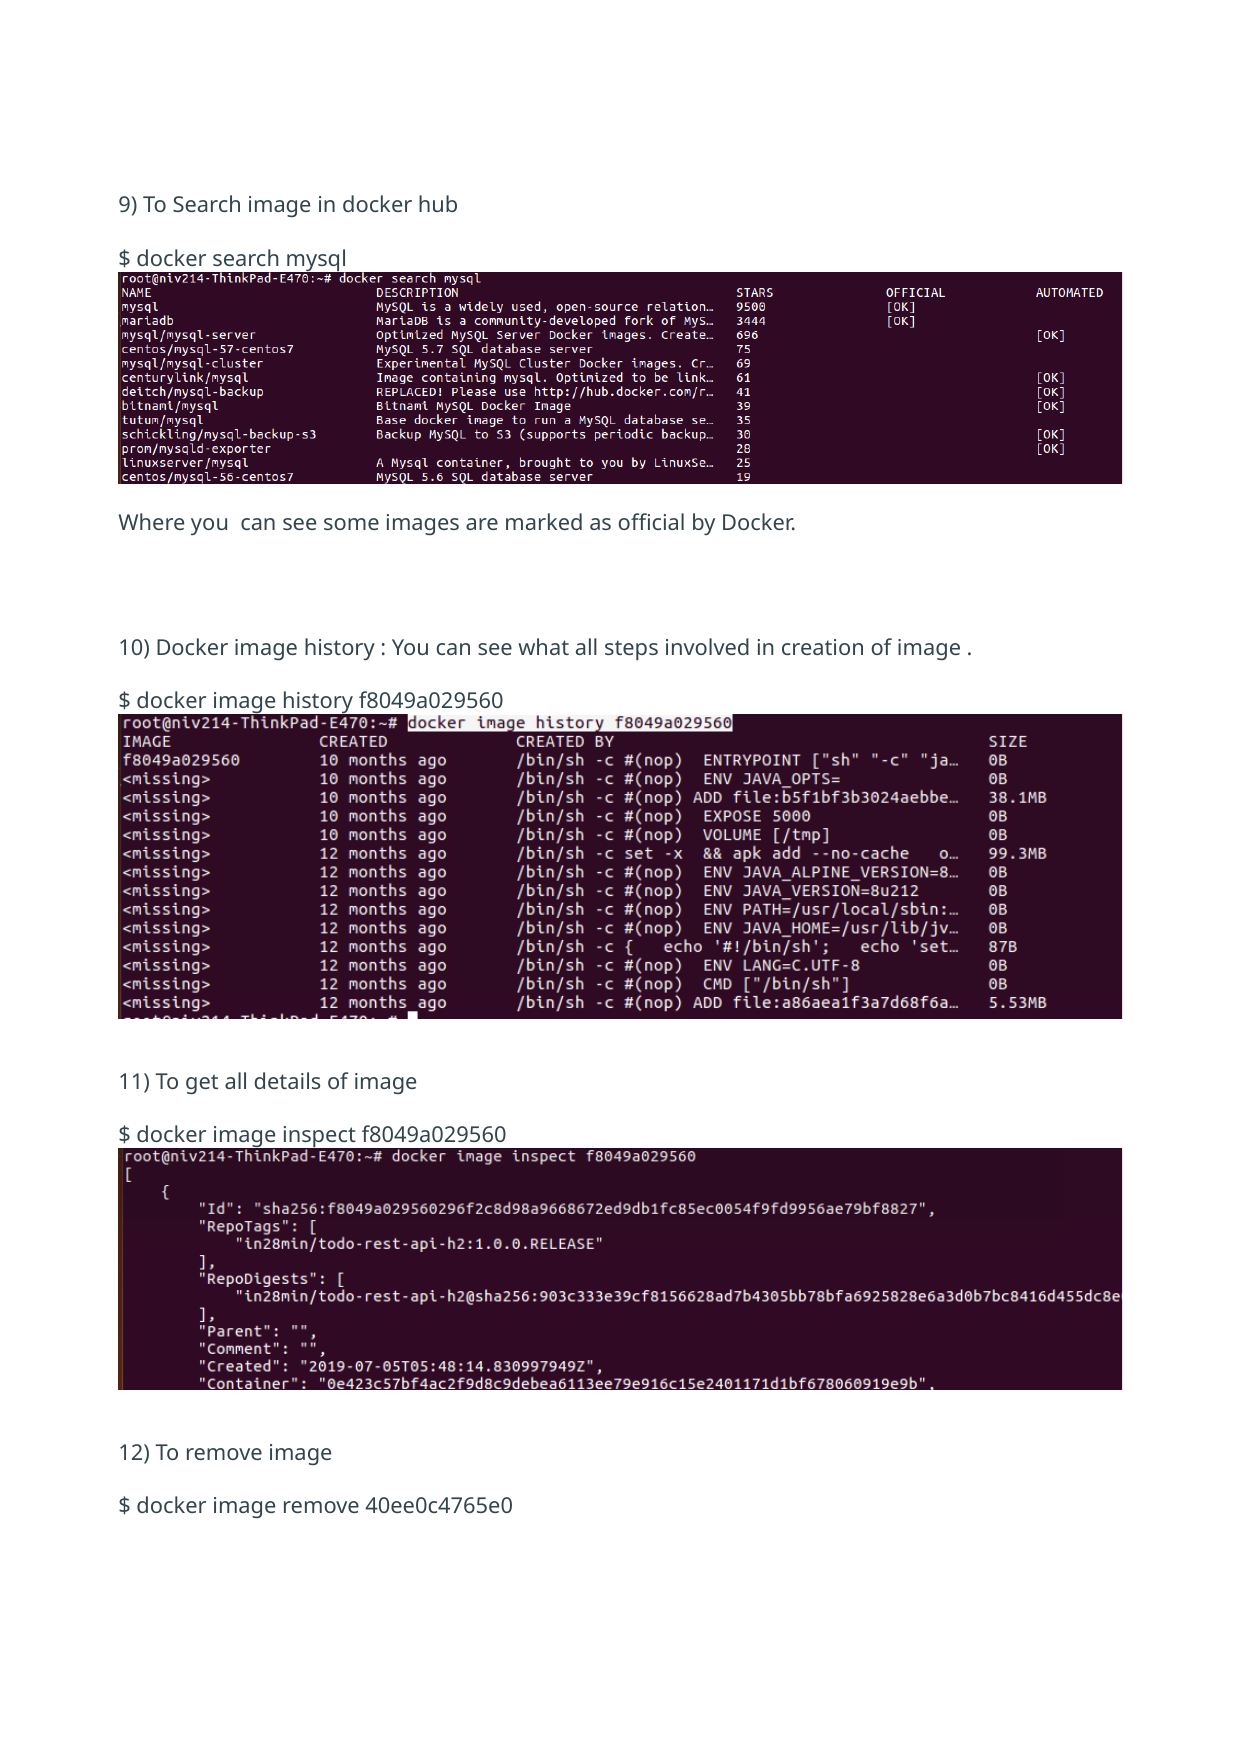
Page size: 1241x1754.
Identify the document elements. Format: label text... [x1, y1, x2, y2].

picture [118, 1148, 1123, 1390]
text $ docker image remove 40ee0c4765e0 [118, 1490, 1122, 1520]
text $ docker search mysql [118, 242, 1122, 272]
text Where you can see some images are marked as official by Docker. [118, 507, 1122, 537]
text 12) To remove image [118, 1437, 1122, 1467]
picture [118, 272, 1123, 484]
text $ docker image inspect f8049a029560 [118, 1119, 1122, 1148]
picture [118, 714, 1123, 1019]
text 9) To Search image in docker hub [118, 189, 1122, 219]
text 10) Docker image history : You can see what all steps involved in creation of image . [118, 632, 1122, 661]
text 11) To get all details of image [118, 1066, 1122, 1096]
text $ docker image history f8049a029560 [118, 685, 1122, 714]
